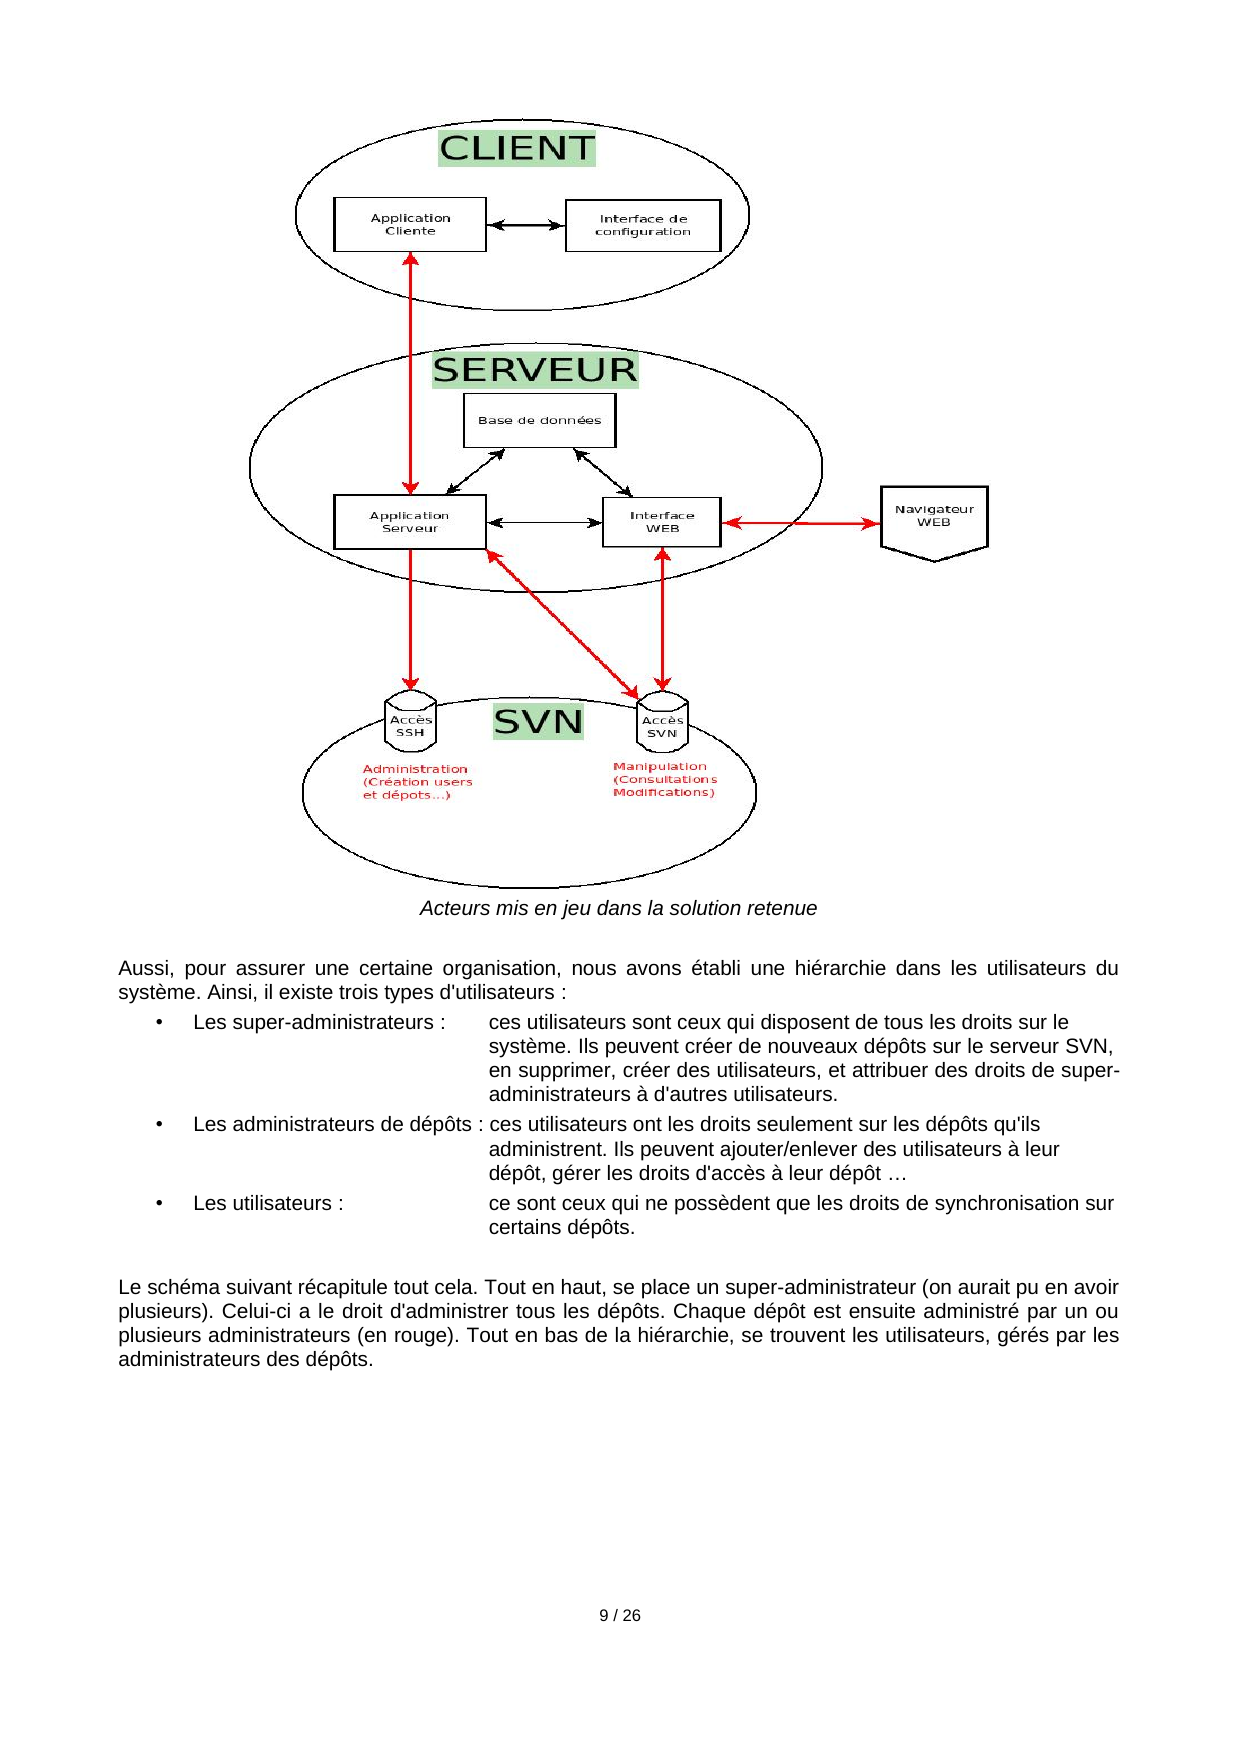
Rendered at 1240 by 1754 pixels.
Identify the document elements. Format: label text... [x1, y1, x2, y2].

list Les administrateurs de dépôts : ces utilisateurs ont les droits seulement sur les dépôts qu'ils administrent. Ils peuvent ajouter/enlever des utilisateurs à leur dépôt, gérer les droits d'accès à leur dépôt … [156, 1112, 1121, 1184]
text Le schéma suivant récapitule tout cela. Tout en haut, se place un super-administrateur (on aurait pu en avoir plusieurs). Celui-ci a le droit d'administrer tous les dépôts. Chaque dépôt est ensuite administré par un ou plusieurs administrateurs (en rouge). Tout en bas de la hiérarchie, se trouvent les utilisateurs, gérés par les administrateurs des dépôts. [118, 1275, 1121, 1371]
text Aussi, pour assurer une certaine organisation, nous avons établi une hiérarchie dans les utilisateurs du système. Ainsi, il existe trois types d'utilisateurs : [118, 956, 1121, 1004]
list Les super-administrateurs : ces utilisateurs sont ceux qui disposent de tous les droits sur le système. Ils peuvent créer de nouveaux dépôts sur le serveur SVN, en supprimer, créer des utilisateurs, et attribuer des droits de super- administrateurs à d'autres utilisateurs. [156, 1010, 1121, 1106]
picture [248, 118, 991, 890]
list Les utilisateurs : ce sont ceux qui ne possèdent que les droits de synchronisation sur certains dépôts. [156, 1191, 1121, 1238]
text Acteurs mis en jeu dans la solution retenue [118, 896, 1121, 919]
